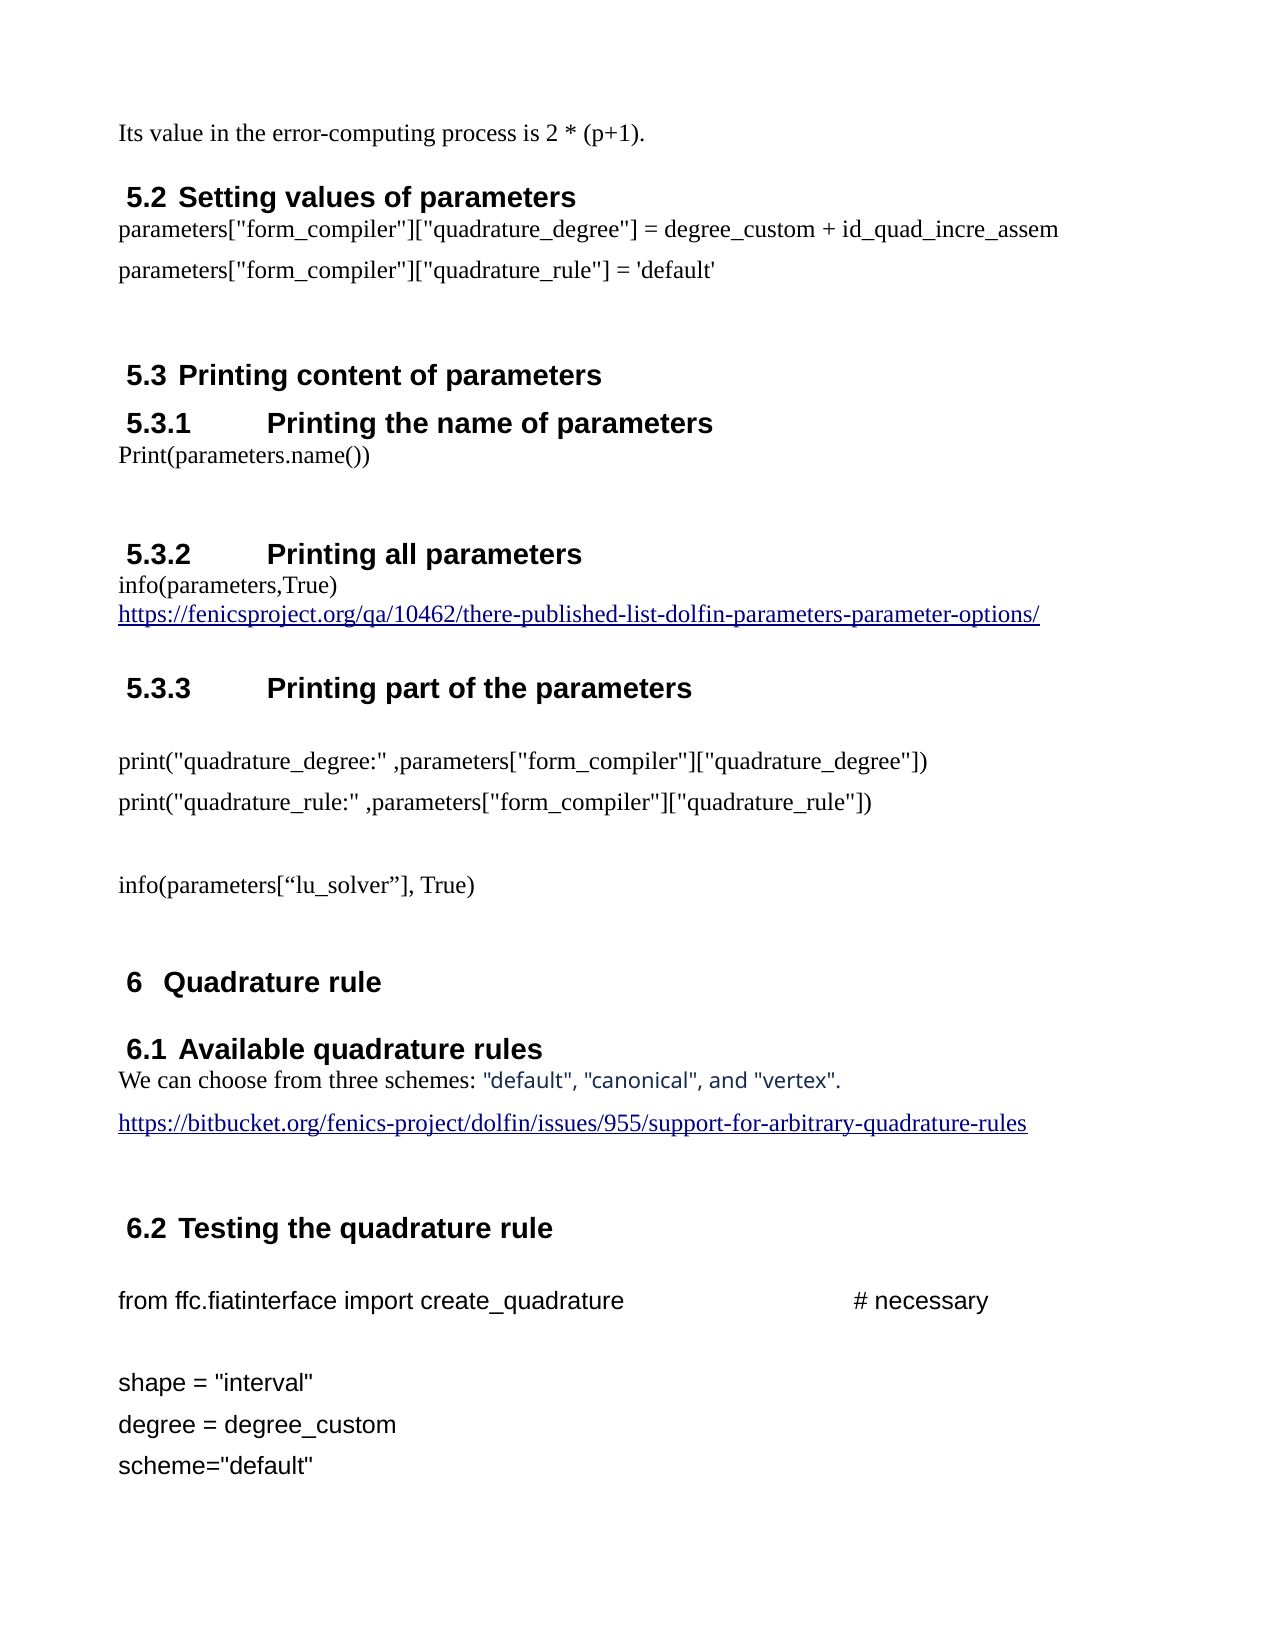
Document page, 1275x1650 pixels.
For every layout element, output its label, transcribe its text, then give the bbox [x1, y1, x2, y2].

subtitle Available quadrature rules [118, 1032, 1157, 1065]
text https://fenicsproject.org/qa/10462/there-published-list-dolfin-parameters-parameter-options/ [118, 599, 1069, 628]
text We can choose from three schemes: "default", "canonical", and "vertex". [118, 1065, 1157, 1095]
text Its value in the error-computing process is 2 * (p+1). [118, 118, 1157, 147]
text shape = "interval" [118, 1368, 1157, 1397]
subtitle Printing part of the parameters [118, 671, 1157, 705]
text Print(parameters.name()) [118, 440, 1157, 469]
text from ffc.fiatinterface import create_quadrature # necessary [118, 1286, 1157, 1314]
subtitle Printing content of parameters [118, 358, 1157, 392]
text degree = degree_custom [118, 1409, 1157, 1438]
text info(parameters[“lu_solver”], True) [118, 870, 1157, 899]
subtitle Quadrature rule [118, 965, 1157, 998]
subtitle Printing all parameters [118, 537, 1157, 571]
text scheme="default" [118, 1451, 1157, 1479]
text print("quadrature_degree:" ,parameters["form_compiler"]["quadrature_degree"]) [118, 746, 1157, 775]
text print("quadrature_rule:" ,parameters["form_compiler"]["quadrature_rule"]) [118, 787, 1157, 816]
text parameters["form_compiler"]["quadrature_degree"] = degree_custom + id_quad_incre_assem [118, 214, 1157, 242]
subtitle Printing the name of parameters [118, 406, 1157, 440]
text info(parameters,True) [118, 571, 1069, 599]
text parameters["form_compiler"]["quadrature_rule"] = 'default' [118, 255, 1157, 284]
subtitle Setting values of parameters [118, 180, 1157, 214]
subtitle Testing the quadrature rule [118, 1211, 1157, 1244]
text https://bitbucket.org/fenics-project/dolfin/issues/955/support-for-arbitrary-quadrature-rules [118, 1108, 1157, 1136]
